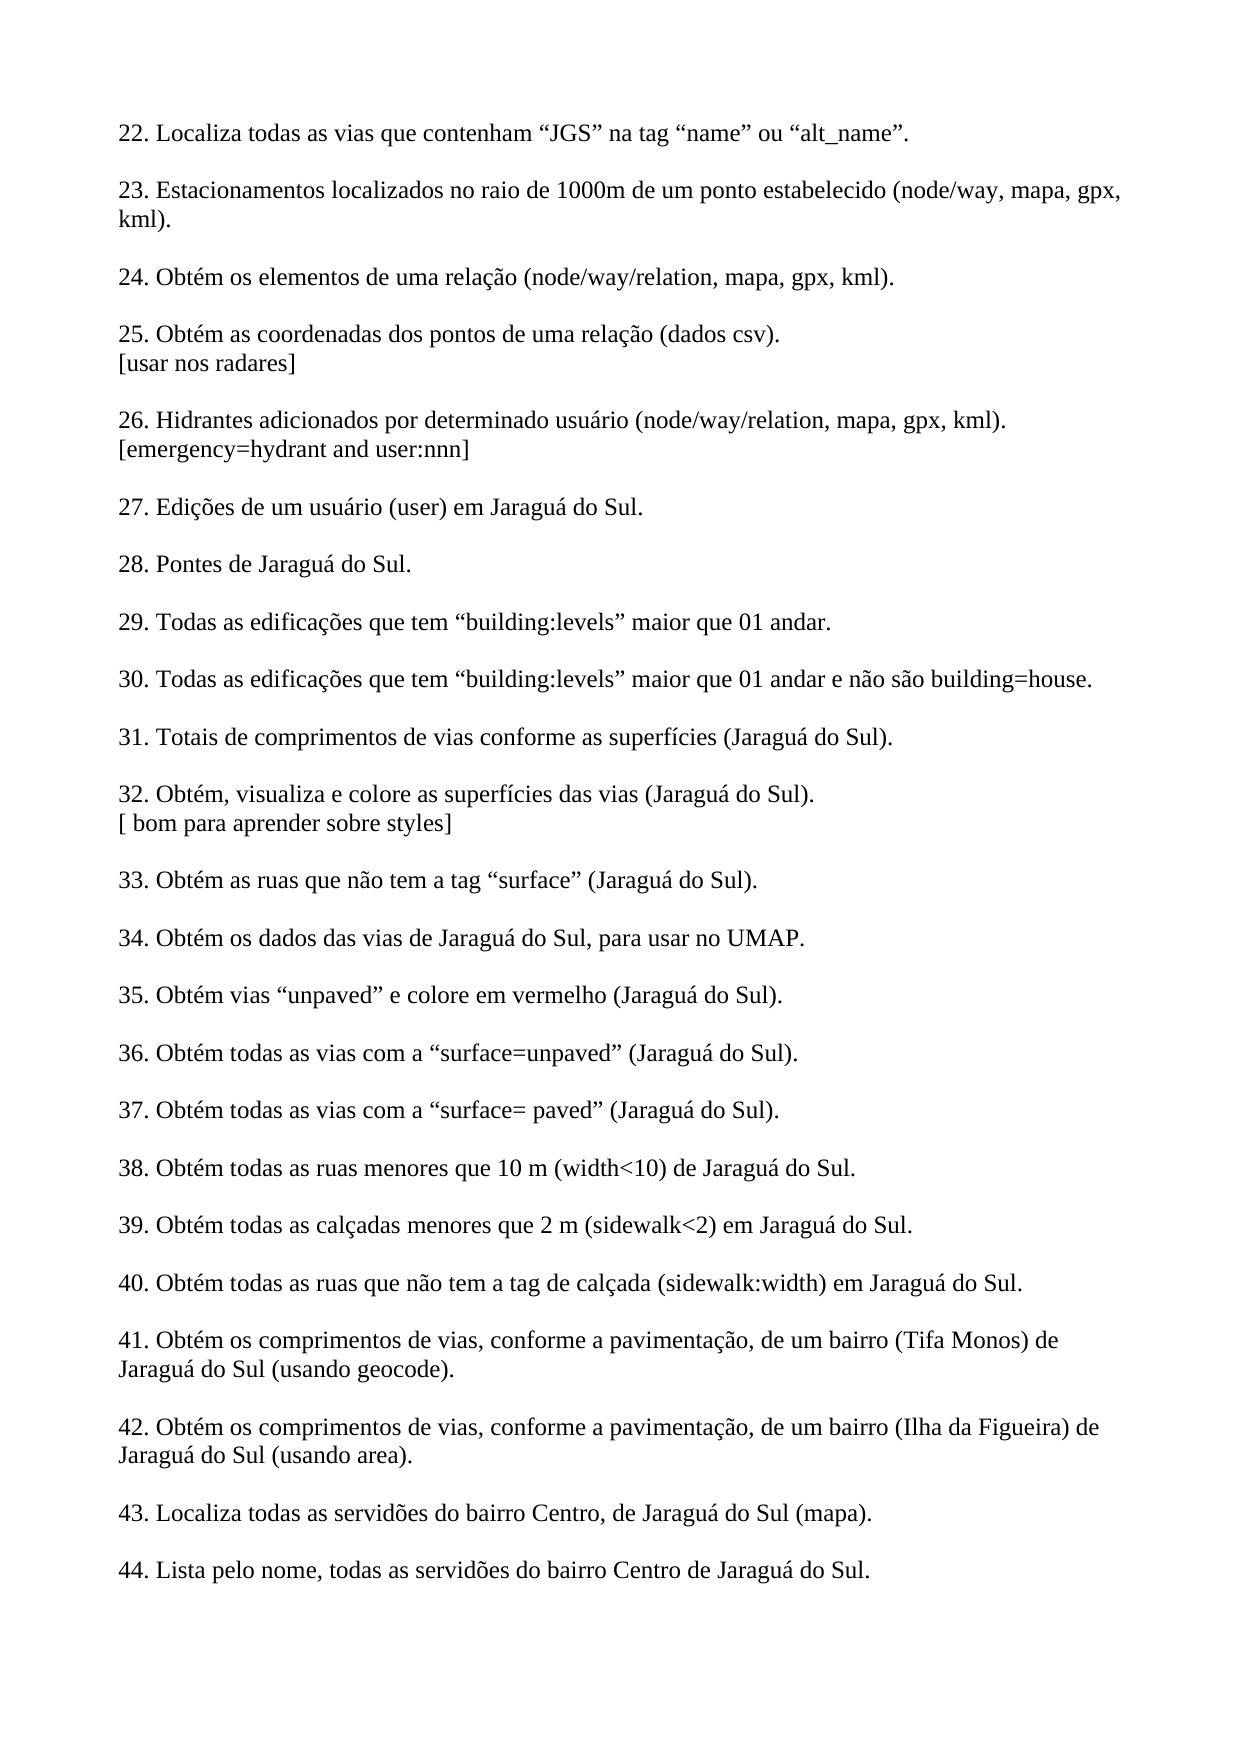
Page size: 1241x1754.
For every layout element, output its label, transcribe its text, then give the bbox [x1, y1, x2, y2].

text 40. Obtém todas as ruas que não tem a tag de calçada (sidewalk:width) em Jaraguá do Sul. [118, 1268, 1122, 1297]
text 43. Localiza todas as servidões do bairro Centro, de Jaraguá do Sul (mapa). [118, 1498, 1122, 1527]
text 36. Obtém todas as vias com a “surface=unpaved” (Jaraguá do Sul). [118, 1038, 1122, 1067]
text 39. Obtém todas as calçadas menores que 2 m (sidewalk<2) em Jaraguá do Sul. [118, 1211, 1122, 1239]
text 38. Obtém todas as ruas menores que 10 m (width<10) de Jaraguá do Sul. [118, 1153, 1122, 1182]
text 24. Obtém os elementos de uma relação (node/way/relation, mapa, gpx, kml). [118, 262, 1122, 291]
text 33. Obtém as ruas que não tem a tag “surface” (Jaraguá do Sul). [118, 866, 1122, 894]
text 37. Obtém todas as vias com a “surface= paved” (Jaraguá do Sul). [118, 1096, 1122, 1124]
text [usar nos radares] [118, 348, 1122, 377]
text 44. Lista pelo nome, todas as servidões do bairro Centro de Jaraguá do Sul. [118, 1556, 1122, 1584]
text 32. Obtém, visualiza e colore as superfícies das vias (Jaraguá do Sul). [118, 779, 1122, 808]
text 35. Obtém vias “unpaved” e colore em vermelho (Jaraguá do Sul). [118, 981, 1122, 1009]
text 28. Pontes de Jaraguá do Sul. [118, 549, 1122, 578]
text 27. Edições de um usuário (user) em Jaraguá do Sul. [118, 492, 1122, 521]
text 22. Localiza todas as vias que contenham “JGS” na tag “name” ou “alt_name”. [118, 118, 1122, 147]
text [emergency=hydrant and user:nnn] [118, 434, 1122, 463]
text [ bom para aprender sobre styles] [118, 808, 1122, 837]
text 30. Todas as edificações que tem “building:levels” maior que 01 andar e não são building=house. [118, 664, 1122, 693]
text 29. Todas as edificações que tem “building:levels” maior que 01 andar. [118, 607, 1122, 636]
text 31. Totais de comprimentos de vias conforme as superfícies (Jaraguá do Sul). [118, 722, 1122, 751]
text 34. Obtém os dados das vias de Jaraguá do Sul, para usar no UMAP. [118, 923, 1122, 952]
text 41. Obtém os comprimentos de vias, conforme a pavimentação, de um bairro (Tifa Monos) de Jaraguá do Sul (usando geocode). [118, 1326, 1122, 1383]
text 25. Obtém as coordenadas dos pontos de uma relação (dados csv). [118, 319, 1122, 348]
text 26. Hidrantes adicionados por determinado usuário (node/way/relation, mapa, gpx, kml). [118, 406, 1122, 434]
text 23. Estacionamentos localizados no raio de 1000m de um ponto estabelecido (node/way, mapa, gpx, kml). [118, 176, 1122, 233]
text 42. Obtém os comprimentos de vias, conforme a pavimentação, de um bairro (Ilha da Figueira) de Jaraguá do Sul (usando area). [118, 1412, 1122, 1469]
